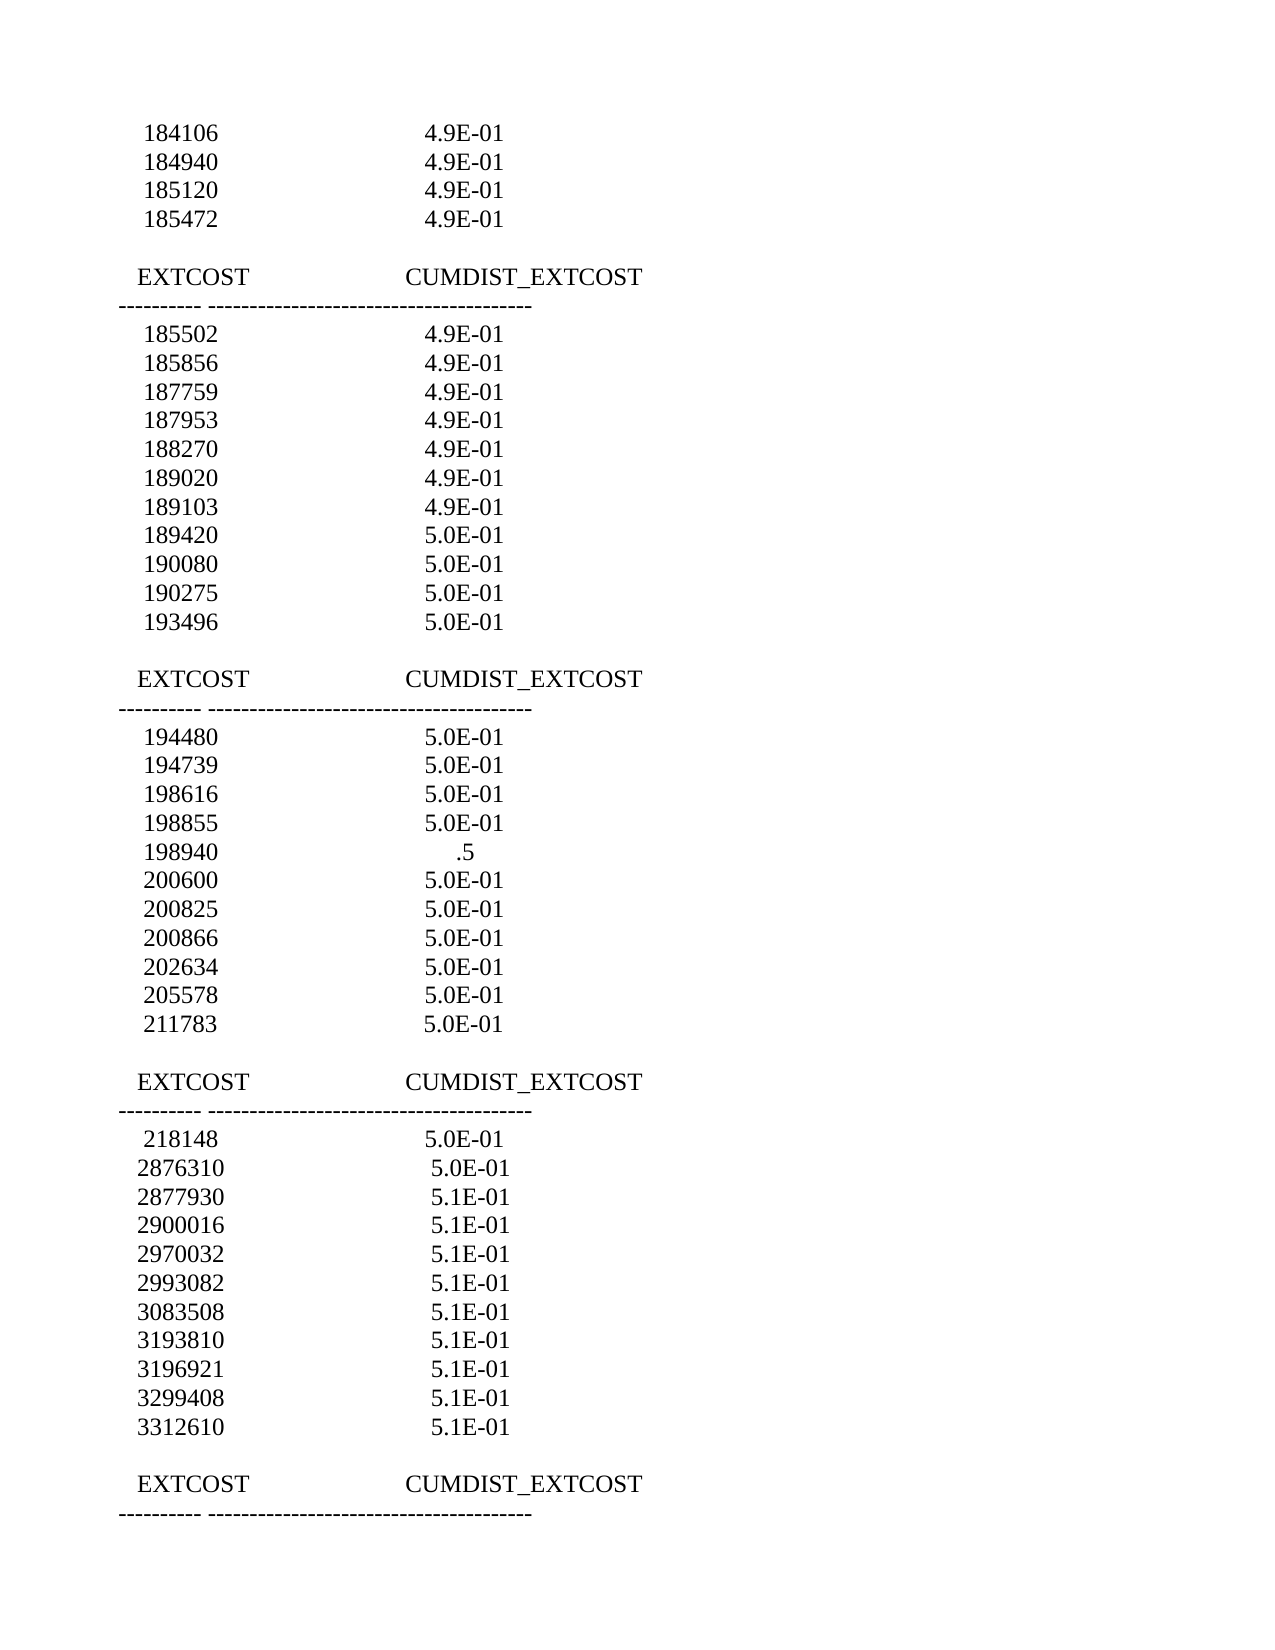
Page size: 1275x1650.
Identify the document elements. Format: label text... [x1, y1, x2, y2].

text 3312610 5.1E-01 [118, 1412, 1157, 1441]
text 185472 4.9E-01 [118, 204, 1157, 233]
text 184940 4.9E-01 [118, 147, 1157, 176]
text EXTCOST CUMDIST_EXTCOST [118, 1067, 1157, 1096]
text 200600 5.0E-01 [118, 866, 1157, 894]
text 200825 5.0E-01 [118, 894, 1157, 923]
text ---------- --------------------------------------- [118, 1096, 1157, 1124]
text EXTCOST CUMDIST_EXTCOST [118, 1469, 1157, 1498]
text 189420 5.0E-01 [118, 521, 1157, 549]
text 218148 5.0E-01 [118, 1124, 1157, 1153]
text 2993082 5.1E-01 [118, 1268, 1157, 1297]
text 190080 5.0E-01 [118, 549, 1157, 578]
text 184106 4.9E-01 [118, 118, 1157, 147]
text 188270 4.9E-01 [118, 434, 1157, 463]
text ---------- --------------------------------------- [118, 693, 1157, 722]
text 189103 4.9E-01 [118, 492, 1157, 521]
text 194739 5.0E-01 [118, 751, 1157, 779]
text 185120 4.9E-01 [118, 176, 1157, 204]
text 3083508 5.1E-01 [118, 1297, 1157, 1326]
text 193496 5.0E-01 [118, 607, 1157, 636]
text 198855 5.0E-01 [118, 808, 1157, 837]
text 2900016 5.1E-01 [118, 1211, 1157, 1239]
text 194480 5.0E-01 [118, 722, 1157, 751]
text 185856 4.9E-01 [118, 348, 1157, 377]
text EXTCOST CUMDIST_EXTCOST [118, 262, 1157, 291]
text 187953 4.9E-01 [118, 406, 1157, 434]
text 190275 5.0E-01 [118, 578, 1157, 607]
text 3193810 5.1E-01 [118, 1326, 1157, 1354]
text 2876310 5.0E-01 [118, 1153, 1157, 1182]
text 211783 5.0E-01 [118, 1009, 1157, 1038]
text 3196921 5.1E-01 [118, 1354, 1157, 1383]
text 202634 5.0E-01 [118, 952, 1157, 981]
text 2877930 5.1E-01 [118, 1182, 1157, 1211]
text 187759 4.9E-01 [118, 377, 1157, 406]
text 198940 .5 [118, 837, 1157, 866]
text 198616 5.0E-01 [118, 779, 1157, 808]
text 3299408 5.1E-01 [118, 1383, 1157, 1412]
text 2970032 5.1E-01 [118, 1239, 1157, 1268]
text EXTCOST CUMDIST_EXTCOST [118, 664, 1157, 693]
text ---------- --------------------------------------- [118, 291, 1157, 319]
text 189020 4.9E-01 [118, 463, 1157, 492]
text ---------- --------------------------------------- [118, 1498, 1157, 1527]
text 205578 5.0E-01 [118, 981, 1157, 1009]
text 200866 5.0E-01 [118, 923, 1157, 952]
text 185502 4.9E-01 [118, 319, 1157, 348]
